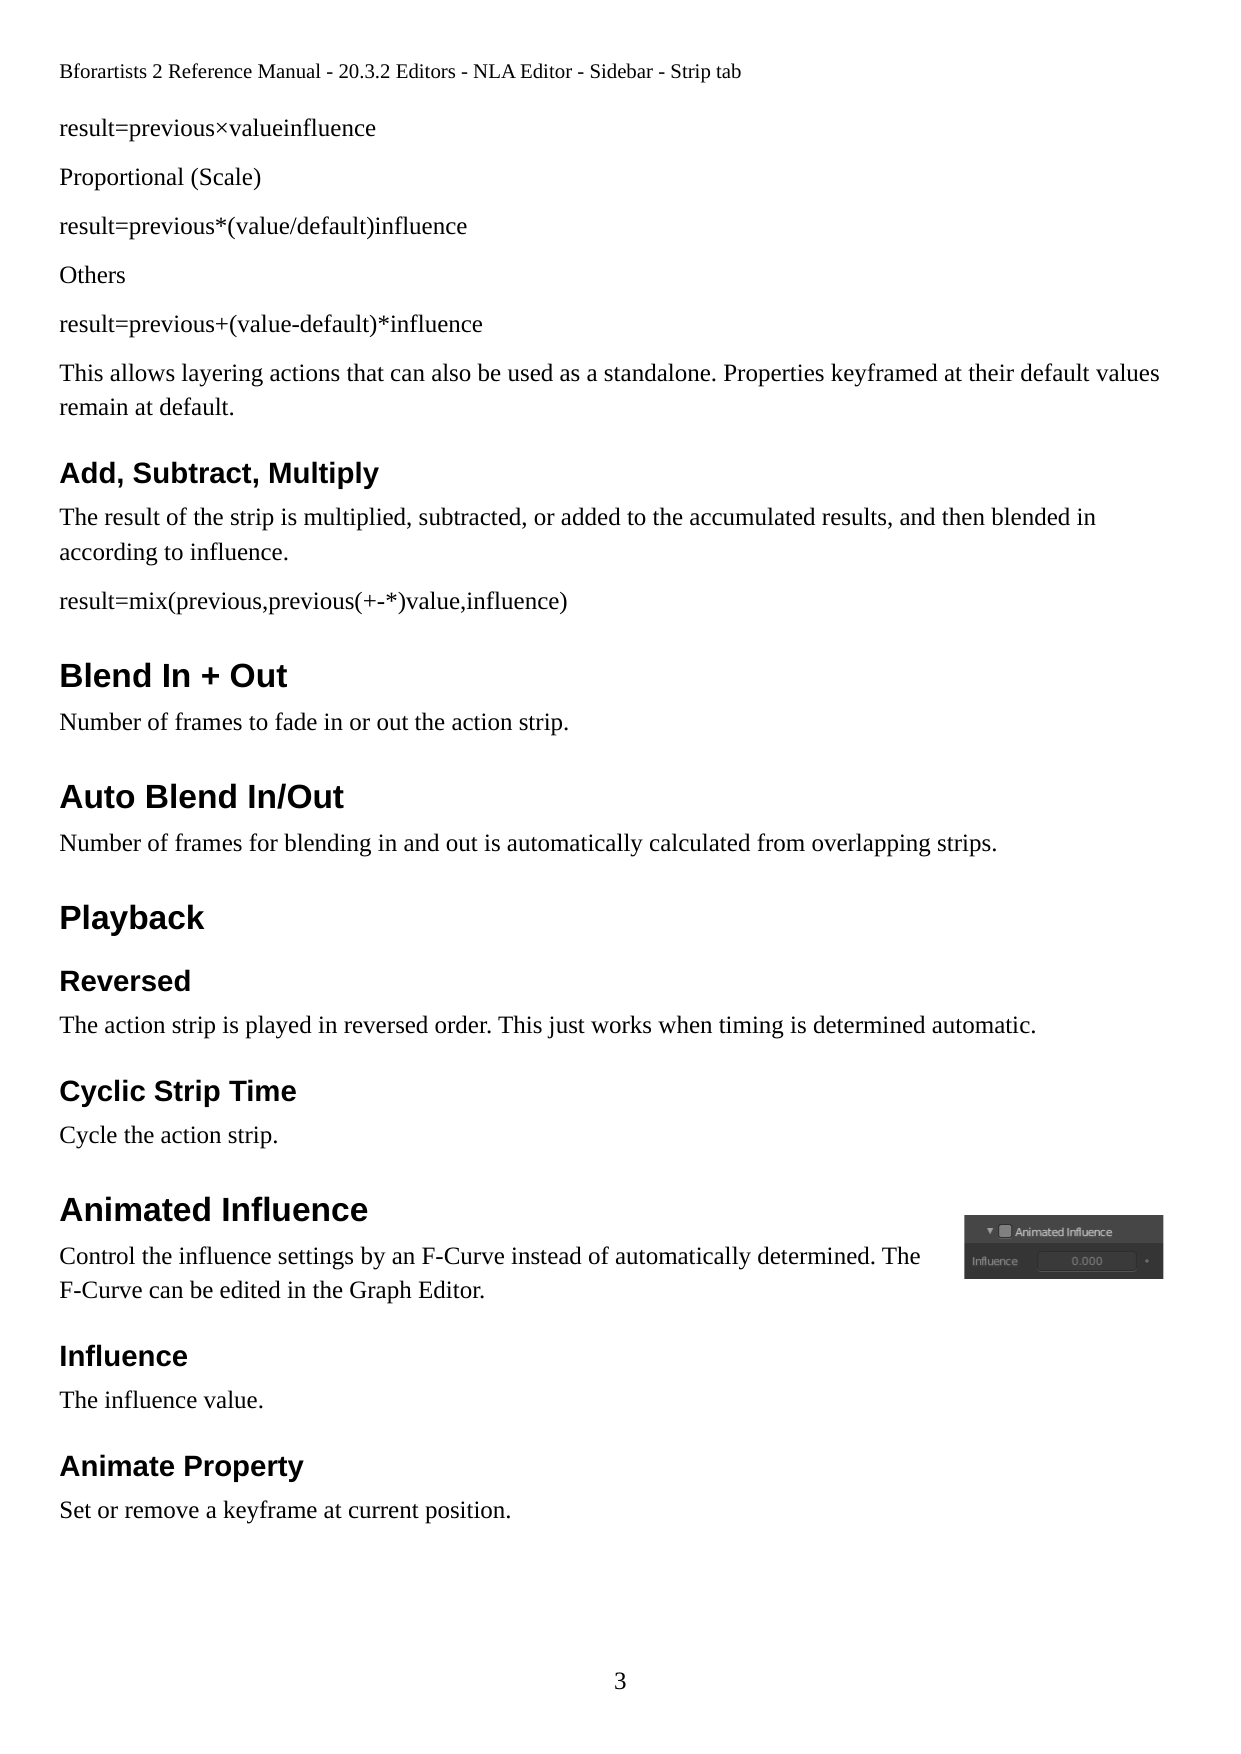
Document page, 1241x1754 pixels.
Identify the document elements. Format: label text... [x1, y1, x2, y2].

text Cycle the action strip. [59, 1120, 1181, 1148]
subtitle Auto Blend In/Out [59, 777, 1181, 815]
text The action strip is played in reversed order. This just works when timing is determined automatic. [59, 1010, 1181, 1038]
text Number of frames to fade in or out the action strip. [59, 707, 1181, 736]
text This allows layering actions that can also be used as a standalone. Properties keyframed at their default values remain at default. [59, 358, 1181, 421]
subtitle Add, Subtract, Multiply [59, 456, 1181, 490]
text result=mix(previous,previous(+-*)value,influence) [59, 586, 1181, 614]
subtitle Cyclic Strip Time [59, 1073, 1181, 1107]
subtitle Playback [59, 898, 1181, 936]
subtitle Blend In + Out [59, 656, 1181, 694]
text Control the influence settings by an F-Curve instead of automatically determined. The F-Curve can be edited in the Graph Editor. [59, 1241, 1181, 1304]
subtitle Reversed [59, 963, 1181, 997]
subtitle Animated Influence [59, 1189, 1181, 1228]
text result=previous*(value/default)influence [59, 211, 1181, 239]
text The result of the strip is multiplied, subtracted, or added to the accumulated results, and then blended in according to influence. [59, 502, 1181, 566]
text result=previous+(value-default)*influence [59, 309, 1181, 338]
subtitle Influence [59, 1339, 1181, 1373]
text result=previous×valueinfluence [59, 113, 1181, 141]
text Number of frames for blending in and out is automatically calculated from overlapping strips. [59, 828, 1181, 857]
subtitle Animate Property [59, 1449, 1181, 1482]
picture [964, 1215, 1164, 1279]
text Set or remove a keyframe at current position. [59, 1495, 1181, 1524]
text Proportional (Scale) [59, 162, 1181, 190]
text Others [59, 260, 1181, 288]
text The influence value. [59, 1385, 1181, 1414]
